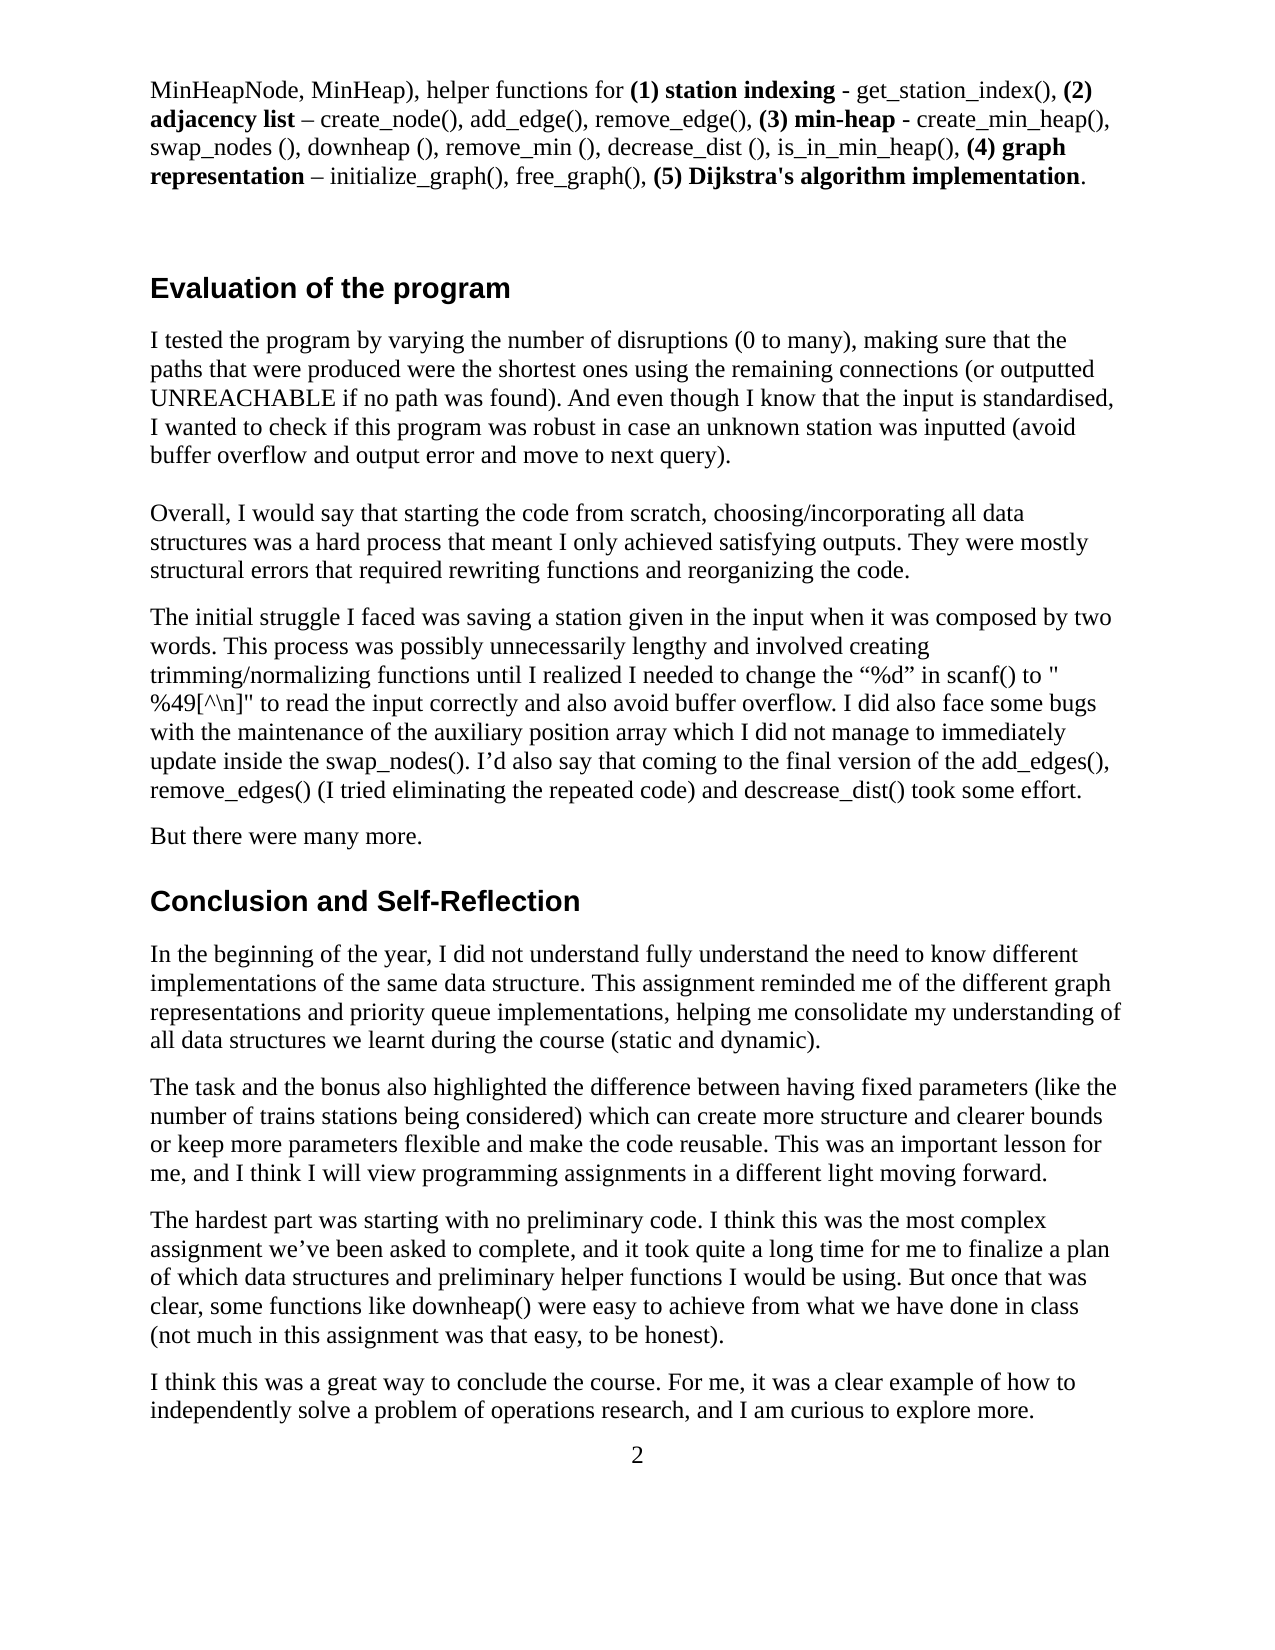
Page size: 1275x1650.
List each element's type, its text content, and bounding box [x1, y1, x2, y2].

subtitle Conclusion and Self-Reflection [150, 884, 1125, 918]
text MinHeapNode, MinHeap), helper functions for (1) station indexing - get_station_index(), (2) adjacency list – create_node(), add_edge(), remove_edge(), (3) min-heap - create_min_heap(), swap_nodes (), downheap (), remove_min (), decrease_dist (), is_in_min_heap(), (4) graph representation – initialize_graph(), free_graph(), (5) Dijkstra's algorithm implementation. [150, 75, 1125, 190]
text The hardest part was starting with no preliminary code. I think this was the most complex assignment we’ve been asked to complete, and it took quite a long time for me to finalize a plan of which data structures and preliminary helper functions I would be using. But once that was clear, some functions like downheap() were easy to achieve from what we have done in class (not much in this assignment was that easy, to be honest). [150, 1205, 1125, 1349]
text But there were many more. [150, 821, 1125, 850]
text The initial struggle I faced was saving a station given in the input when it was composed by two words. This process was possibly unnecessarily lengthy and involved creating trimming/normalizing functions until I realized I needed to change the “%d” in scanf() to " %49[^\n]" to read the input correctly and also avoid buffer overflow. I did also face some bugs with the maintenance of the auxiliary position array which I did not manage to immediately update inside the swap_nodes(). I’d also say that coming to the final version of the add_edges(), remove_edges() (I tried eliminating the repeated code) and descrease_dist() took some effort. [150, 602, 1125, 803]
text I think this was a great way to conclude the course. For me, it was a clear example of how to independently solve a problem of operations research, and I am curious to explore more. [150, 1367, 1125, 1424]
subtitle Evaluation of the program [150, 271, 1125, 304]
text The task and the bonus also highlighted the difference between having fixed parameters (like the number of trains stations being considered) which can create more structure and clearer bounds or keep more parameters flexible and make the code reusable. This was an important lesson for me, and I think I will view programming assignments in a different light moving forward. [150, 1072, 1125, 1187]
text I tested the program by varying the number of disruptions (0 to many), making sure that the paths that were produced were the shortest ones using the remaining connections (or outputted UNREACHABLE if no path was found). And even though I know that the input is standardised, I wanted to check if this program was robust in case an unknown station was inputted (avoid buffer overflow and output error and move to next query). Overall, I would say that starting the code from scratch, choosing/incorporating all data structures was a hard process that meant I only achieved satisfying outputs. They were mostly structural errors that required rewriting functions and reorganizing the code. [150, 326, 1125, 584]
text In the beginning of the year, I did not understand fully understand the need to know different implementations of the same data structure. This assignment reminded me of the different graph representations and priority queue implementations, helping me consolidate my understanding of all data structures we learnt during the course (static and dynamic). [150, 939, 1125, 1054]
